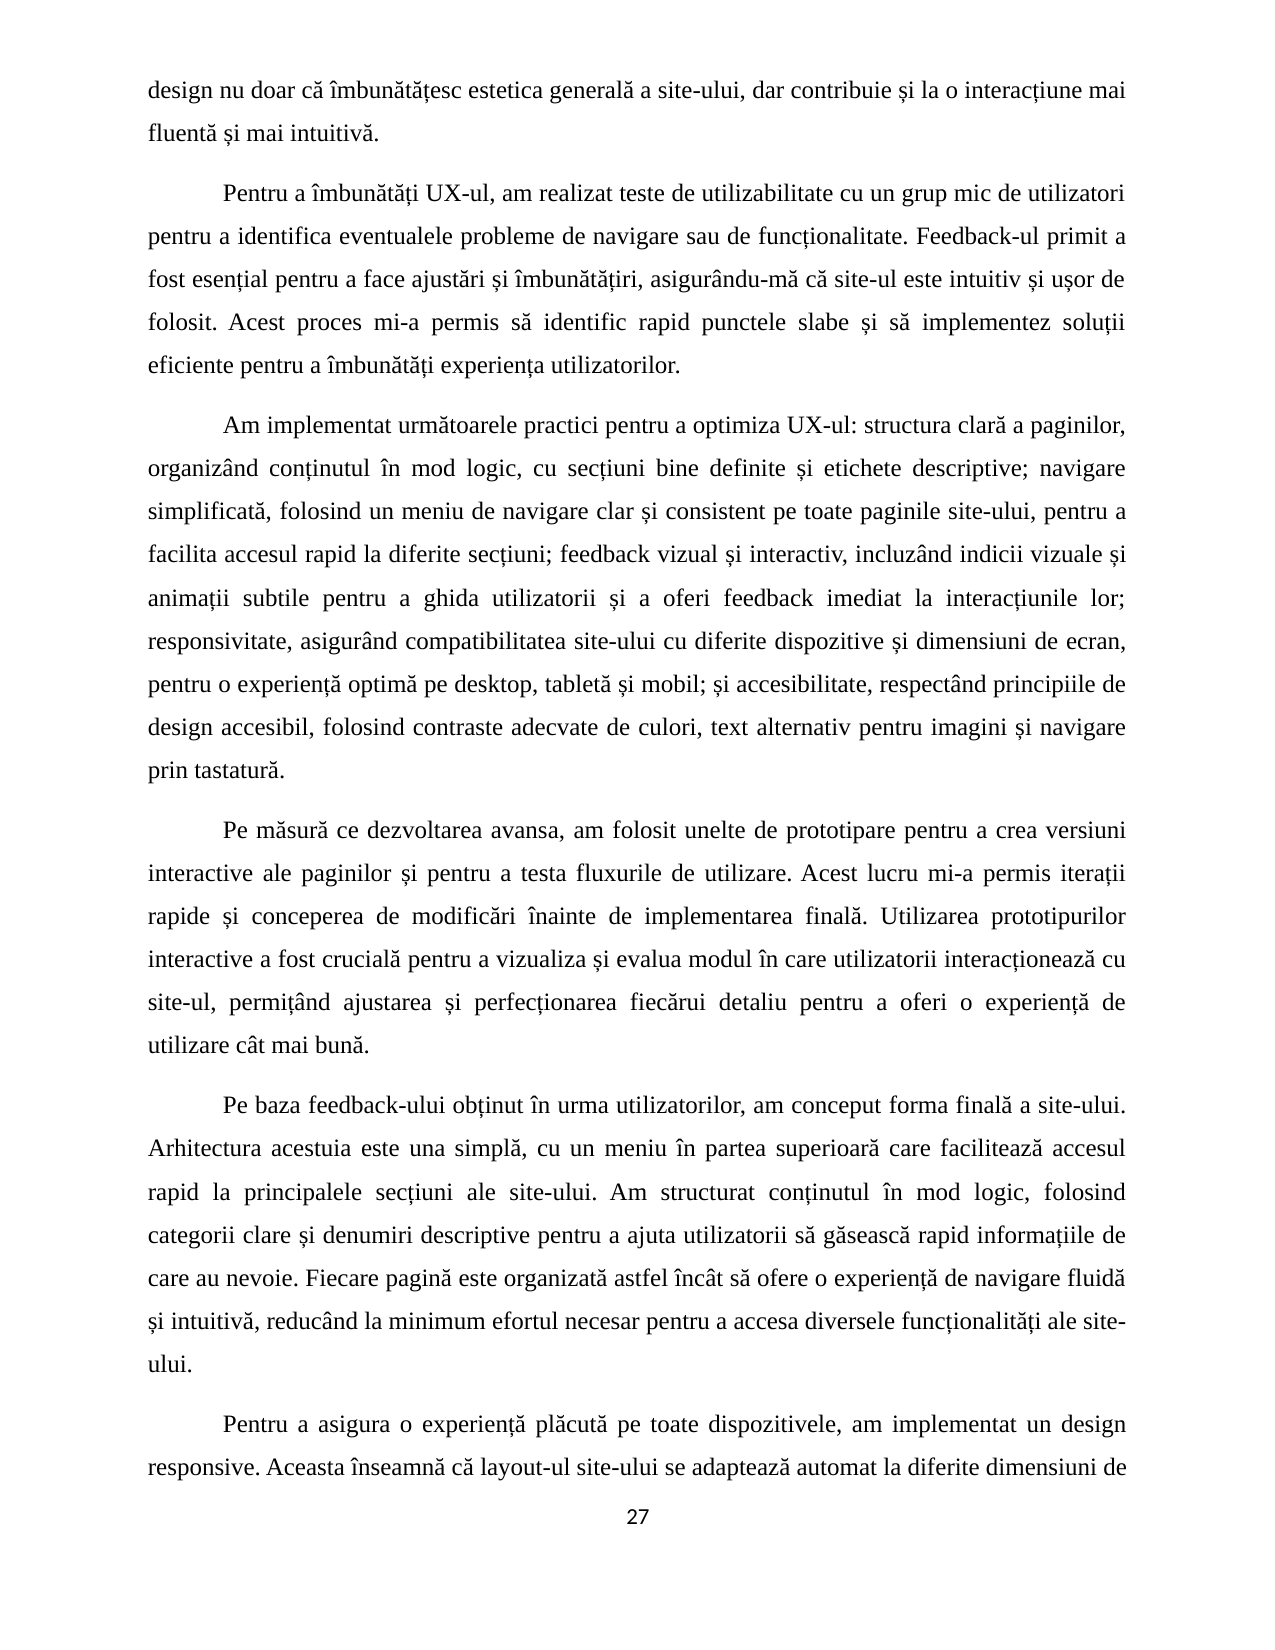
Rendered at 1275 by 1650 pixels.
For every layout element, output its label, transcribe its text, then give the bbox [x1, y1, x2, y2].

text design nu doar că îmbunătățesc estetica generală a site-ului, dar contribuie și la o interacțiune mai fluentă și mai intuitivă. [148, 75, 1127, 147]
text Pe măsură ce dezvoltarea avansa, am folosit unelte de prototipare pentru a crea versiuni interactive ale paginilor și pentru a testa fluxurile de utilizare. Acest lucru mi-a permis iterații rapide și conceperea de modificări înainte de implementarea finală. Utilizarea prototipurilor interactive a fost crucială pentru a vizualiza și evalua modul în care utilizatorii interacționează cu site-ul, permițând ajustarea și perfecționarea fiecărui detaliu pentru a oferi o experiență de utilizare cât mai bună. [148, 815, 1127, 1059]
text Am implementat următoarele practici pentru a optimiza UX-ul: structura clară a paginilor, organizând conținutul în mod logic, cu secțiuni bine definite și etichete descriptive; navigare simplificată, folosind un meniu de navigare clar și consistent pe toate paginile site-ului, pentru a facilita accesul rapid la diferite secțiuni; feedback vizual și interactiv, incluzând indicii vizuale și animații subtile pentru a ghida utilizatorii și a oferi feedback imediat la interacțiunile lor; responsivitate, asigurând compatibilitatea site-ului cu diferite dispozitive și dimensiuni de ecran, pentru o experiență optimă pe desktop, tabletă și mobil; și accesibilitate, respectând principiile de design accesibil, folosind contraste adecvate de culori, text alternativ pentru imagini și navigare prin tastatură. [148, 410, 1127, 784]
text Pe baza feedback-ului obținut în urma utilizatorilor, am conceput forma finală a site-ului. Arhitectura acestuia este una simplă, cu un meniu în partea superioară care facilitează accesul rapid la principalele secțiuni ale site-ului. Am structurat conținutul în mod logic, folosind categorii clare și denumiri descriptive pentru a ajuta utilizatorii să găsească rapid informațiile de care au nevoie. Fiecare pagină este organizată astfel încât să ofere o experiență de navigare fluidă și intuitivă, reducând la minimum efortul necesar pentru a accesa diversele funcționalități ale site-ului. [148, 1090, 1127, 1378]
text Pentru a asigura o experiență plăcută pe toate dispozitivele, am implementat un design responsive. Aceasta înseamnă că layout-ul site-ului se adaptează automat la diferite dimensiuni de [148, 1409, 1127, 1481]
text Pentru a îmbunătăți UX-ul, am realizat teste de utilizabilitate cu un grup mic de utilizatori pentru a identifica eventualele probleme de navigare sau de funcționalitate. Feedback-ul primit a fost esențial pentru a face ajustări și îmbunătățiri, asigurându-mă că site-ul este intuitiv și ușor de folosit. Acest proces mi-a permis să identific rapid punctele slabe și să implementez soluții eficiente pentru a îmbunătăți experiența utilizatorilor. [148, 178, 1127, 379]
